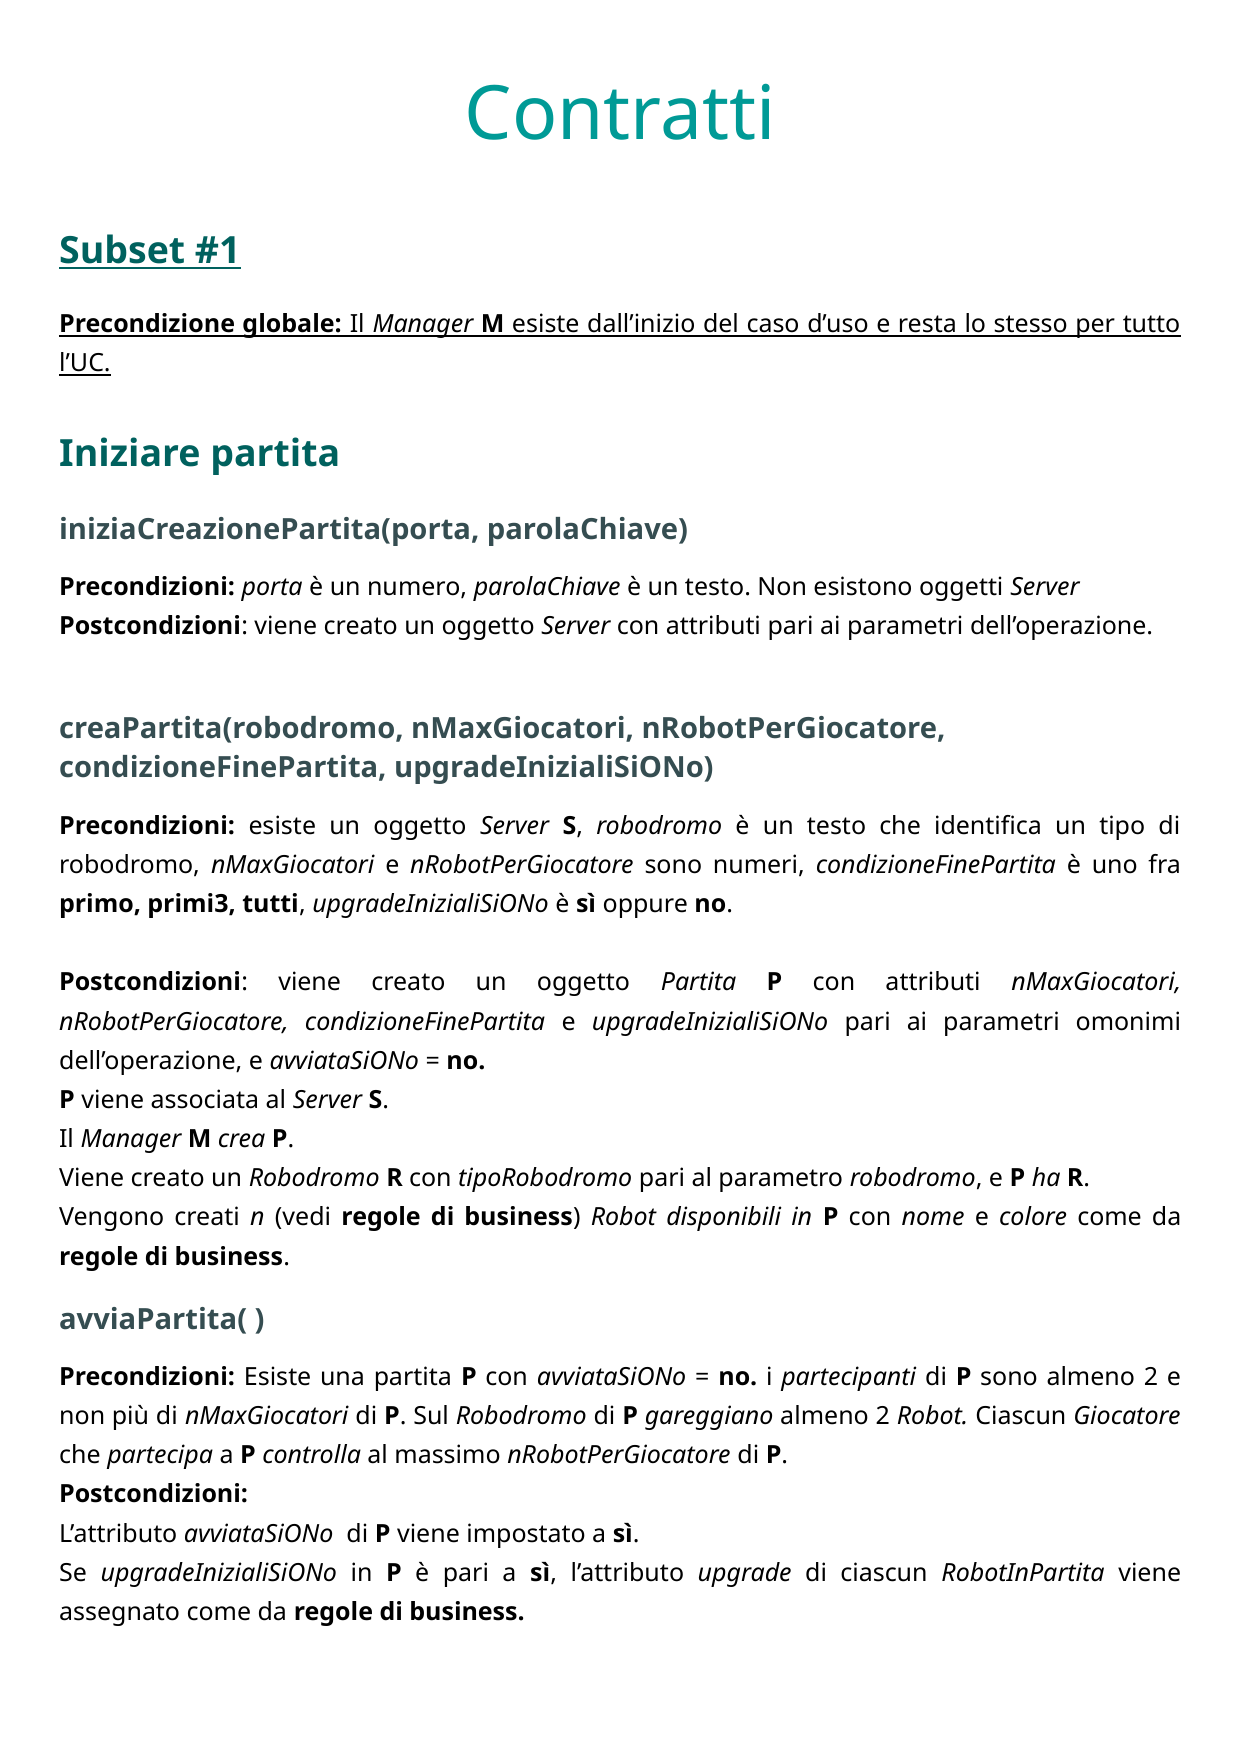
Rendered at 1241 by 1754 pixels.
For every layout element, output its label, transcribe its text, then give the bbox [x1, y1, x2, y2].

subtitle avviaPartita( ) [59, 1298, 1181, 1338]
text l’UC. [59, 337, 1181, 379]
text Se upgradeInizialiSiONo in P è pari a sì, l’attributo upgrade di ciascun RobotInPartita viene assegnato come da regole di business. [59, 1554, 1181, 1628]
text Viene creato un Robodromo R con tipoRobodromo pari al parametro robodromo, e P ha R. [59, 1160, 1181, 1194]
text Il Manager M crea P. [59, 1121, 1181, 1155]
text P viene associata al Server S. [59, 1081, 1181, 1116]
text Postcondizioni: viene creato un oggetto Server con attributi pari ai parametri dell’operazione. [59, 608, 1181, 642]
title Contratti [59, 59, 1181, 161]
subtitle Subset #1 [59, 224, 1181, 275]
text Vengono creati n (vedi regole di business) Robot disponibili in P con nome e colore come da regole di business. [59, 1199, 1181, 1272]
subtitle iniziaCreazionePartita(porta, parolaChiave) [59, 508, 1181, 548]
text Precondizioni: Esiste una partita P con avviataSiONo = no. i partecipanti di P sono almeno 2 e non più di nMaxGiocatori di P. Sul Robodromo di P gareggiano almeno 2 Robot. Ciascun Giocatore che partecipa a P controlla al massimo nRobotPerGiocatore di P. [59, 1359, 1181, 1471]
text Precondizioni: esiste un oggetto Server S, robodromo è un testo che identifica un tipo di robodromo, nMaxGiocatori e nRobotPerGiocatore sono numeri, condizioneFinePartita è uno fra primo, primi3, tutti, upgradeInizialiSiONo è sì oppure no. [59, 807, 1181, 920]
text Postcondizioni: [59, 1476, 1181, 1510]
subtitle Iniziare partita [59, 426, 1181, 477]
text Postcondizioni: viene creato un oggetto Partita P con attributi nMaxGiocatori, nRobotPerGiocatore, condizioneFinePartita e upgradeInizialiSiONo pari ai parametri omonimi dell’operazione, e avviataSiONo = no. [59, 964, 1181, 1076]
subtitle creaPartita(robodromo, nMaxGiocatori, nRobotPerGiocatore, condizioneFinePartita, upgradeInizialiSiONo) [59, 707, 1181, 786]
text L’attributo avviataSiONo di P viene impostato a sì. [59, 1515, 1181, 1549]
text Precondizione globale: Il Manager M esiste dall’inizio del caso d’uso e resta lo stesso per tutto [59, 306, 1181, 335]
text Precondizioni: porta è un numero, parolaChiave è un testo. Non esistono oggetti Server [59, 569, 1181, 603]
